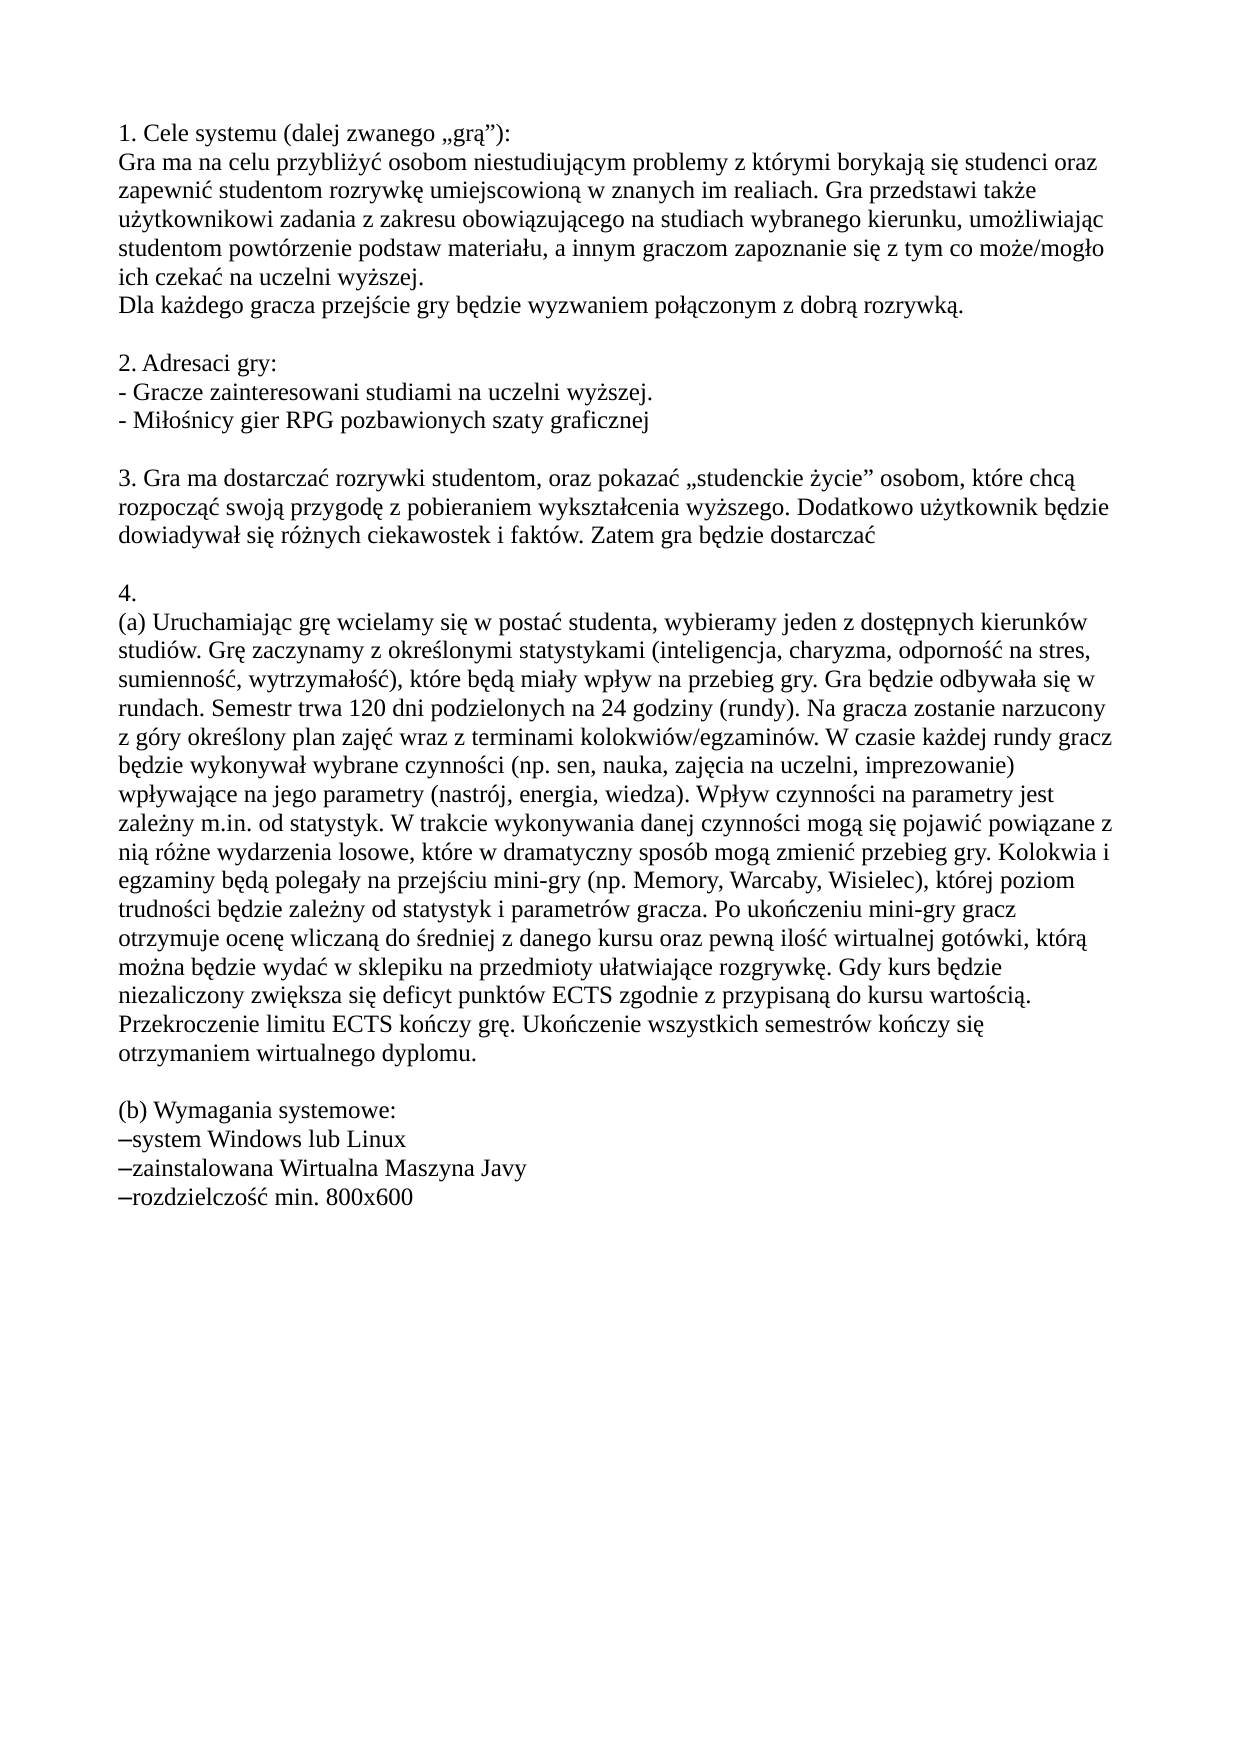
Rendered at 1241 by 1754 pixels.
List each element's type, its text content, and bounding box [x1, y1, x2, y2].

text Dla każdego gracza przejście gry będzie wyzwaniem połączonym z dobrą rozrywką. [118, 291, 1122, 319]
text Gra ma na celu przybliżyć osobom niestudiującym problemy z którymi borykają się studenci oraz zapewnić studentom rozrywkę umiejscowioną w znanych im realiach. Gra przedstawi także użytkownikowi zadania z zakresu obowiązującego na studiach wybranego kierunku, umożliwiając studentom powtórzenie podstaw materiału, a innym graczom zapoznanie się z tym co może/mogło ich czekać na uczelni wyższej. [118, 147, 1122, 291]
text 3. Gra ma dostarczać rozrywki studentom, oraz pokazać „studenckie życie” osobom, które chcą rozpocząć swoją przygodę z pobieraniem wykształcenia wyższego. Dodatkowo użytkownik będzie dowiadywał się różnych ciekawostek i faktów. Zatem gra będzie dostarczać [118, 463, 1122, 549]
text 1. Cele systemu (dalej zwanego „grą”): [118, 118, 1122, 147]
text 2. Adresaci gry: [118, 348, 1122, 377]
list rozdzielczość min. 800x600 [118, 1182, 1122, 1211]
text 4. (a) Uruchamiając grę wcielamy się w postać studenta, wybieramy jeden z dostępnych kierunków studiów. Grę zaczynamy z określonymi statystykami (inteligencja, charyzma, odporność na stres, sumienność, wytrzymałość), które będą miały wpływ na przebieg gry. Gra będzie odbywała się w rundach. Semestr trwa 120 dni podzielonych na 24 godziny (rundy). Na gracza zostanie narzucony z góry określony plan zajęć wraz z terminami kolokwiów/egzaminów. W czasie każdej rundy gracz będzie wykonywał wybrane czynności (np. sen, nauka, zajęcia na uczelni, imprezowanie) wpływające na jego parametry (nastrój, energia, wiedza). Wpływ czynności na parametry jest zależny m.in. od statystyk. W trakcie wykonywania danej czynności mogą się pojawić powiązane z nią różne wydarzenia losowe, które w dramatyczny sposób mogą zmienić przebieg gry. Kolokwia i egzaminy będą polegały na przejściu mini-gry (np. Memory, Warcaby, Wisielec), której poziom trudności będzie zależny od statystyk i parametrów gracza. Po ukończeniu mini-gry gracz otrzymuje ocenę wliczaną do średniej z danego kursu oraz pewną ilość wirtualnej gotówki, którą można będzie wydać w sklepiku na przedmioty ułatwiające rozgrywkę. Gdy kurs będzie niezaliczony zwiększa się deficyt punktów ECTS zgodnie z przypisaną do kursu wartością. Przekroczenie limitu ECTS kończy grę. Ukończenie wszystkich semestrów kończy się otrzymaniem wirtualnego dyplomu. [118, 578, 1122, 1067]
text - Miłośnicy gier RPG pozbawionych szaty graficznej [118, 406, 1122, 434]
text - Gracze zainteresowani studiami na uczelni wyższej. [118, 377, 1122, 406]
list system Windows lub Linux [118, 1124, 1122, 1153]
text (b) Wymagania systemowe: [118, 1096, 1122, 1124]
list zainstalowana Wirtualna Maszyna Javy [118, 1153, 1122, 1182]
